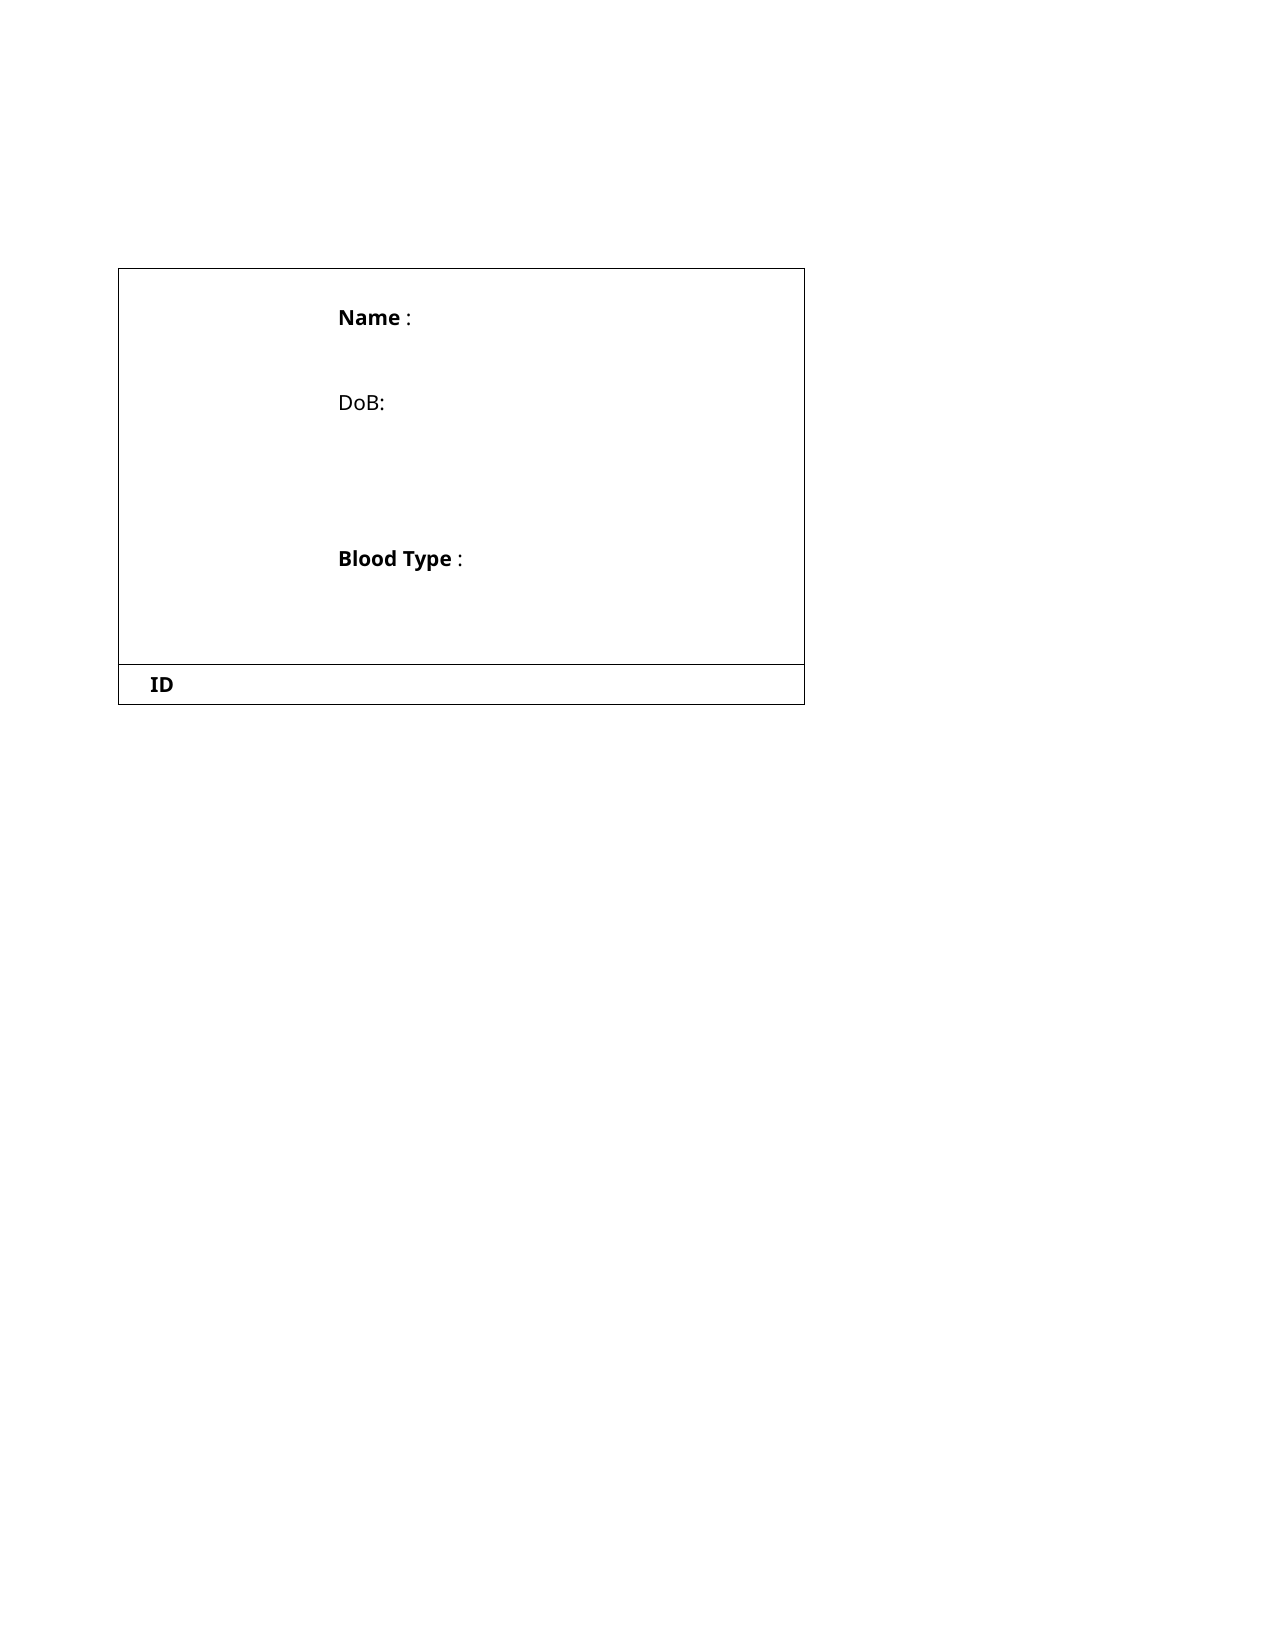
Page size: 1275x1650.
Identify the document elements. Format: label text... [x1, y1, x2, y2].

table_header [119, 269, 332, 664]
table_cell ID <patient.puid> [119, 665, 332, 704]
text </for> [118, 705, 1157, 734]
table_header [606, 269, 804, 664]
table_cell <patient.gender> [332, 665, 804, 704]
text <for each="patient in objects"> [118, 234, 1157, 268]
table_header Name : <patient.rec_name> <if test="patient.dob"> DoB: <format_date(patient.dob, user.language)> </if> Blood Type : <patient.blood_type> <patient.rh> [332, 269, 606, 664]
